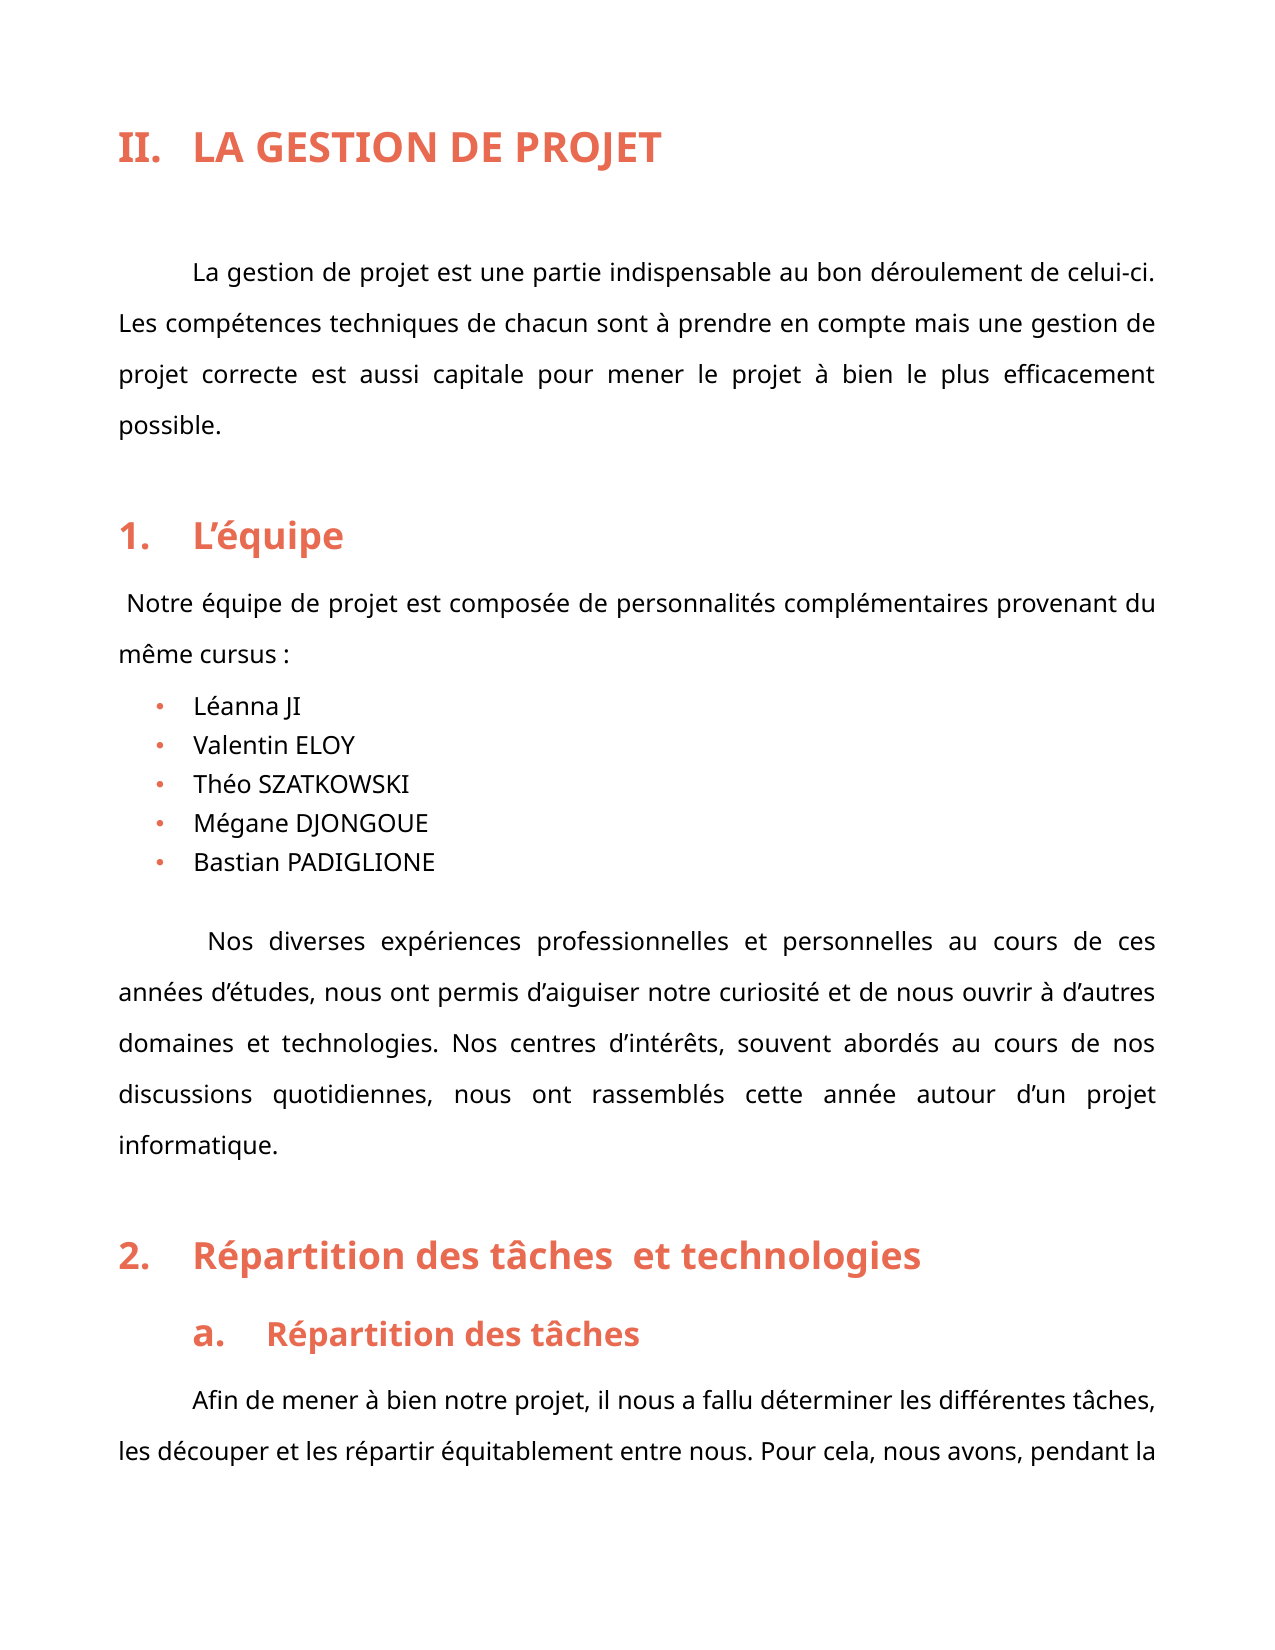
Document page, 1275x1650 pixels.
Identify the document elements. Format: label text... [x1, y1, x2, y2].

list 1. L’équipe [118, 509, 1157, 561]
list Bastian PADIGLIONE [156, 845, 1157, 879]
list Théo SZATKOWSKI [156, 766, 1157, 801]
list Notre équipe de projet est composée de personnalités complémentaires provenant du même cursus : [118, 586, 1157, 671]
list Valentin ELOY [156, 727, 1157, 761]
list 2. Répartition des tâches et technologies [118, 1229, 1157, 1280]
list Mégane DJONGOUE [156, 806, 1157, 840]
list Léanna JI [156, 688, 1157, 722]
list II. LA GESTION DE PROJET [118, 118, 1157, 175]
list La gestion de projet est une partie indispensable au bon déroulement de celui-ci. Les compétences techniques de chacun sont à prendre en compte mais une gestion de projet correcte est aussi capitale pour mener le projet à bien le plus efficacement possible. [118, 254, 1157, 441]
list Afin de mener à bien notre projet, il nous a fallu déterminer les différentes tâches, les découper et les répartir équitablement entre nous. Pour cela, nous avons, pendant la première semaine, pris connaissance du sujet, établi les fonctions nécessaires pour remplir les besoins, fait des recherches sur les technologies que nous pouvions utiliser et déterminé les tâches à accomplir.Notre projet est composé de 2 parties essentielles : la construction du site internet et l’administration de celui-ci. Le diagramme ci-dessous illustre la répartition du temps attribué à chacune des grandes tâches du projet. C'est une conclusion graphique résultant de notre gestion de projet, nous permettant d'identifier au premier coup d'œil les travaux chronophages et l'homogénéité entre les tâches. [118, 1382, 1157, 1468]
list Nos diverses expériences professionnelles et personnelles au cours de ces années d’études, nous ont permis d’aiguiser notre curiosité et de nous ouvrir à d’autres domaines et technologies. Nos centres d’intérêts, souvent abordés au cours de nos discussions quotidiennes, nous ont rassemblés cette année autour d’un projet informatique. [118, 923, 1157, 1161]
list a. Répartition des tâches [118, 1306, 1157, 1357]
